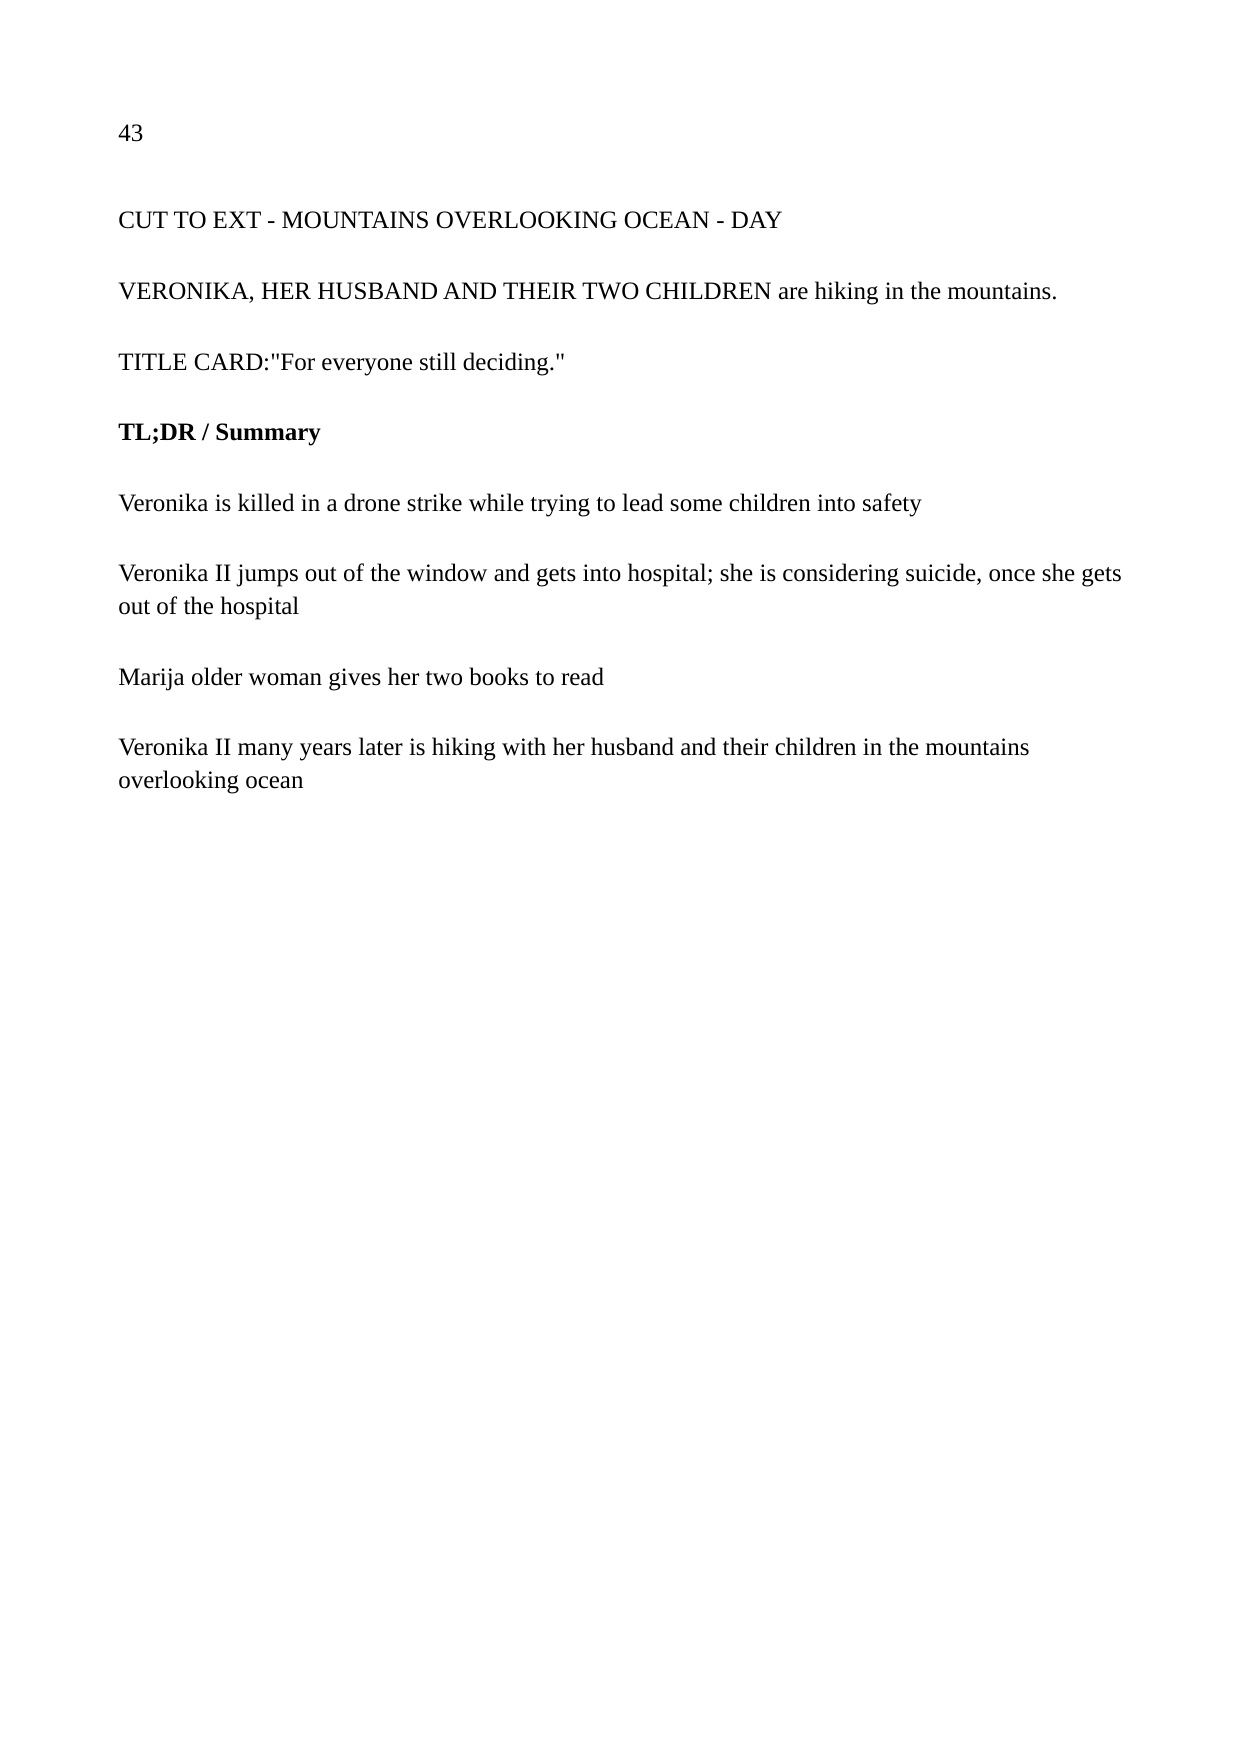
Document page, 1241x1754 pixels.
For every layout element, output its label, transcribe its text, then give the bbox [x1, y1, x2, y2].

text Veronika II jumps out of the window and gets into hospital; she is considering suicide, once she gets out of the hospital [118, 558, 1122, 620]
text TL;DR / Summary [118, 417, 1122, 446]
text VERONIKA, HER HUSBAND AND THEIR TWO CHILDREN are hiking in the mountains. [118, 276, 1122, 305]
text TITLE CARD:"For everyone still deciding." [118, 347, 1122, 375]
text CUT TO EXT - MOUNTAINS OVERLOOKING OCEAN - DAY [118, 206, 1122, 234]
text Veronika is killed in a drone strike while trying to lead some children into safety [118, 488, 1122, 516]
text Veronika II many years later is hiking with her husband and their children in the mountains overlooking ocean [118, 732, 1122, 794]
text Marija older woman gives her two books to read [118, 662, 1122, 691]
